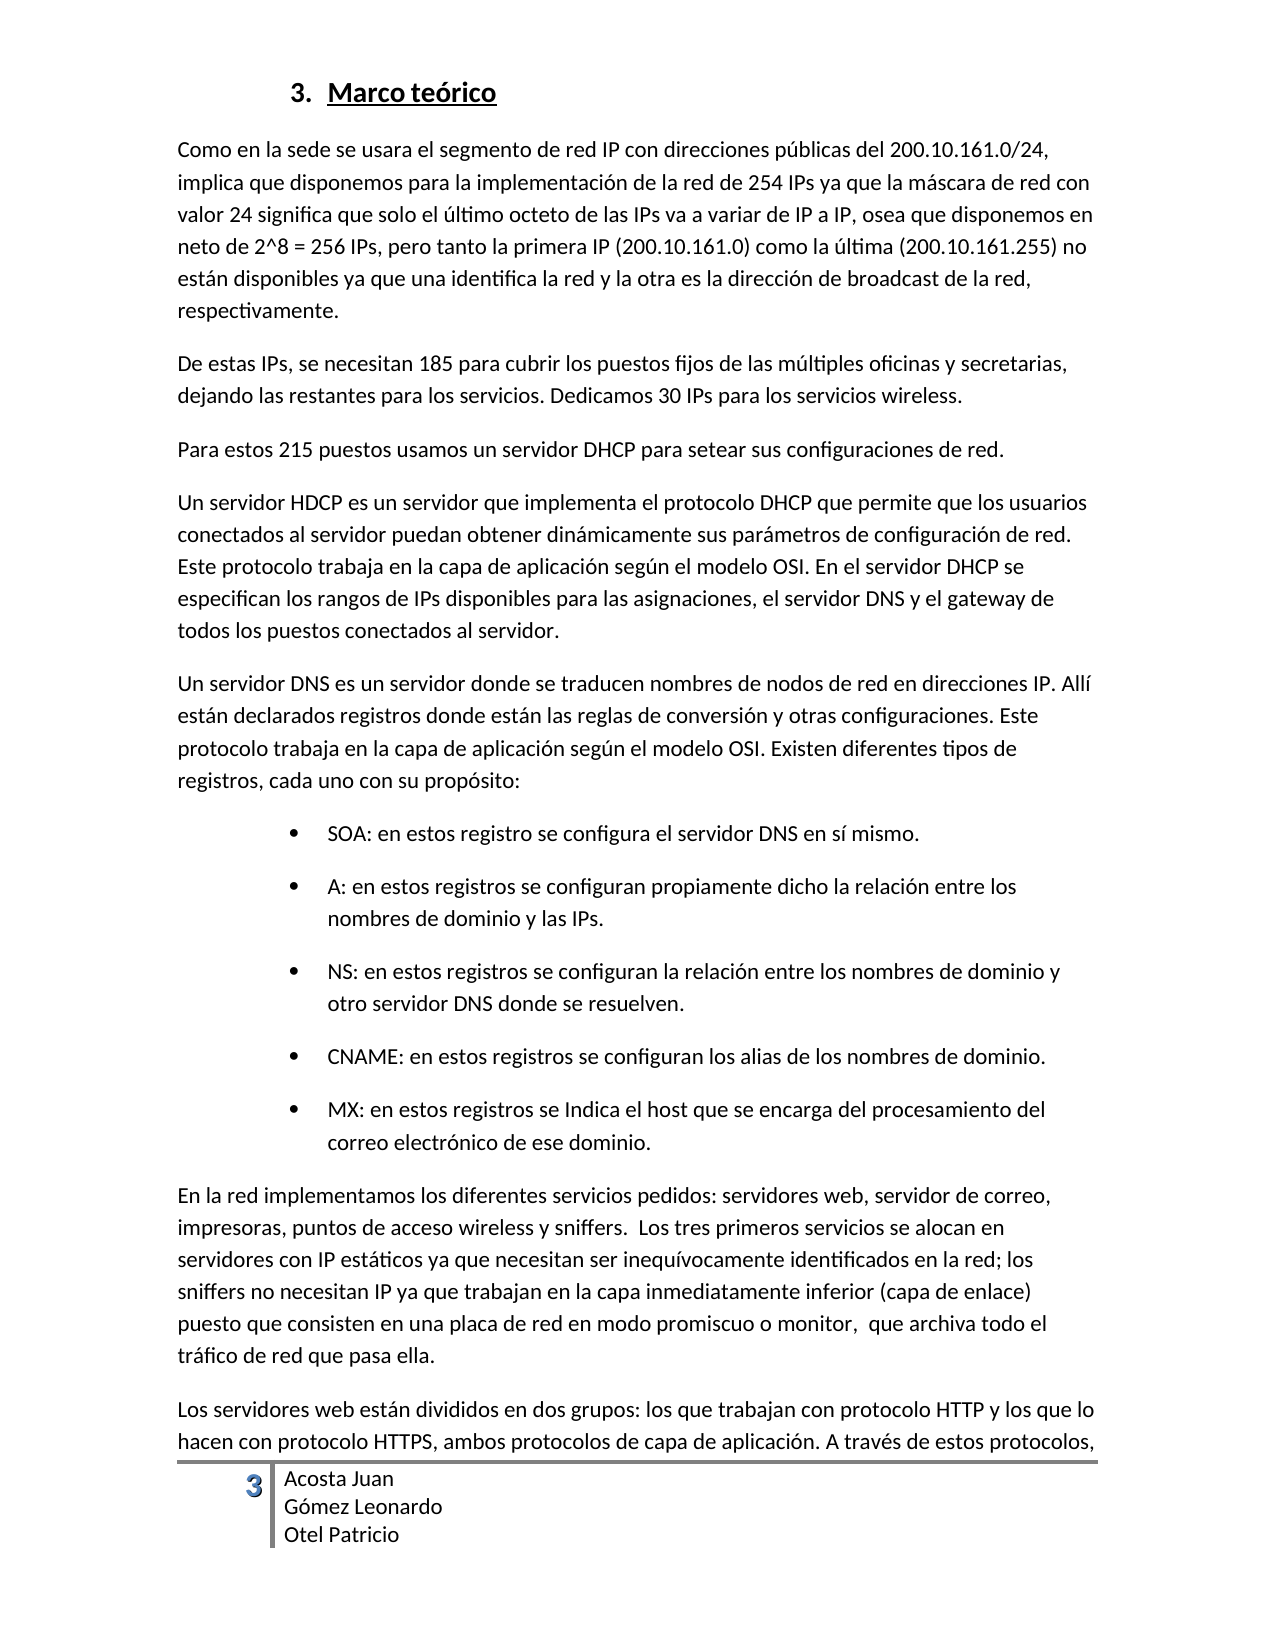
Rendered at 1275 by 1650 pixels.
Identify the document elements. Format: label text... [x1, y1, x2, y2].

text Como en la sede se usara el segmento de red IP con direcciones públicas del 200.10.161.0/24, implica que disponemos para la implementación de la red de 254 IPs ya que la máscara de red con valor 24 significa que solo el último octeto de las IPs va a variar de IP a IP, osea que disponemos en neto de 2^8 = 256 IPs, pero tanto la primera IP (200.10.161.0) como la última (200.10.161.255) no están disponibles ya que una identifica la red y la otra es la dirección de broadcast de la red, respectivamente. [177, 136, 1098, 324]
text De estas IPs, se necesitan 185 para cubrir los puestos fijos de las múltiples oficinas y secretarias, dejando las restantes para los servicios. Dedicamos 30 IPs para los servicios wireless. [177, 349, 1098, 410]
text En la red implementamos los diferentes servicios pedidos: servidores web, servidor de correo, impresoras, puntos de acceso wireless y sniffers. Los tres primeros servicios se alocan en servidores con IP estáticos ya que necesitan ser inequívocamente identificados en la red; los sniffers no necesitan IP ya que trabajan en la capa inmediatamente inferior (capa de enlace) puesto que consisten en una placa de red en modo promiscuo o monitor, que archiva todo el tráfico de red que pasa ella. [177, 1181, 1098, 1370]
text Para estos 215 puestos usamos un servidor DHCP para setear sus configuraciones de red. [177, 435, 1098, 463]
list NS: en estos registros se configuran la relación entre los nombres de dominio y otro servidor DNS donde se resuelven. [290, 957, 1098, 1017]
list MX: en estos registros se Indica el host que se encarga del procesamiento del correo electrónico de ese dominio. [290, 1096, 1098, 1156]
text Los servidores web están divididos en dos grupos: los que trabajan con protocolo HTTP y los que lo hacen con protocolo HTTPS, ambos protocolos de capa de aplicación. A través de estos protocolos, [177, 1395, 1098, 1455]
list SOA: en estos registro se configura el servidor DNS en sí mismo. [290, 819, 1098, 847]
list Marco teórico [290, 74, 1098, 109]
list A: en estos registros se configuran propiamente dicho la relación entre los nombres de dominio y las IPs. [290, 872, 1098, 932]
text Un servidor HDCP es un servidor que implementa el protocolo DHCP que permite que los usuarios conectados al servidor puedan obtener dinámicamente sus parámetros de configuración de red. Este protocolo trabaja en la capa de aplicación según el modelo OSI. En el servidor DHCP se especifican los rangos de IPs disponibles para las asignaciones, el servidor DNS y el gateway de todos los puestos conectados al servidor. [177, 488, 1098, 644]
text Un servidor DNS es un servidor donde se traducen nombres de nodos de red en direcciones IP. Allí están declarados registros donde están las reglas de conversión y otras configuraciones. Este protocolo trabaja en la capa de aplicación según el modelo OSI. Existen diferentes tipos de registros, cada uno con su propósito: [177, 669, 1098, 794]
list CNAME: en estos registros se configuran los alias de los nombres de dominio. [290, 1042, 1098, 1071]
